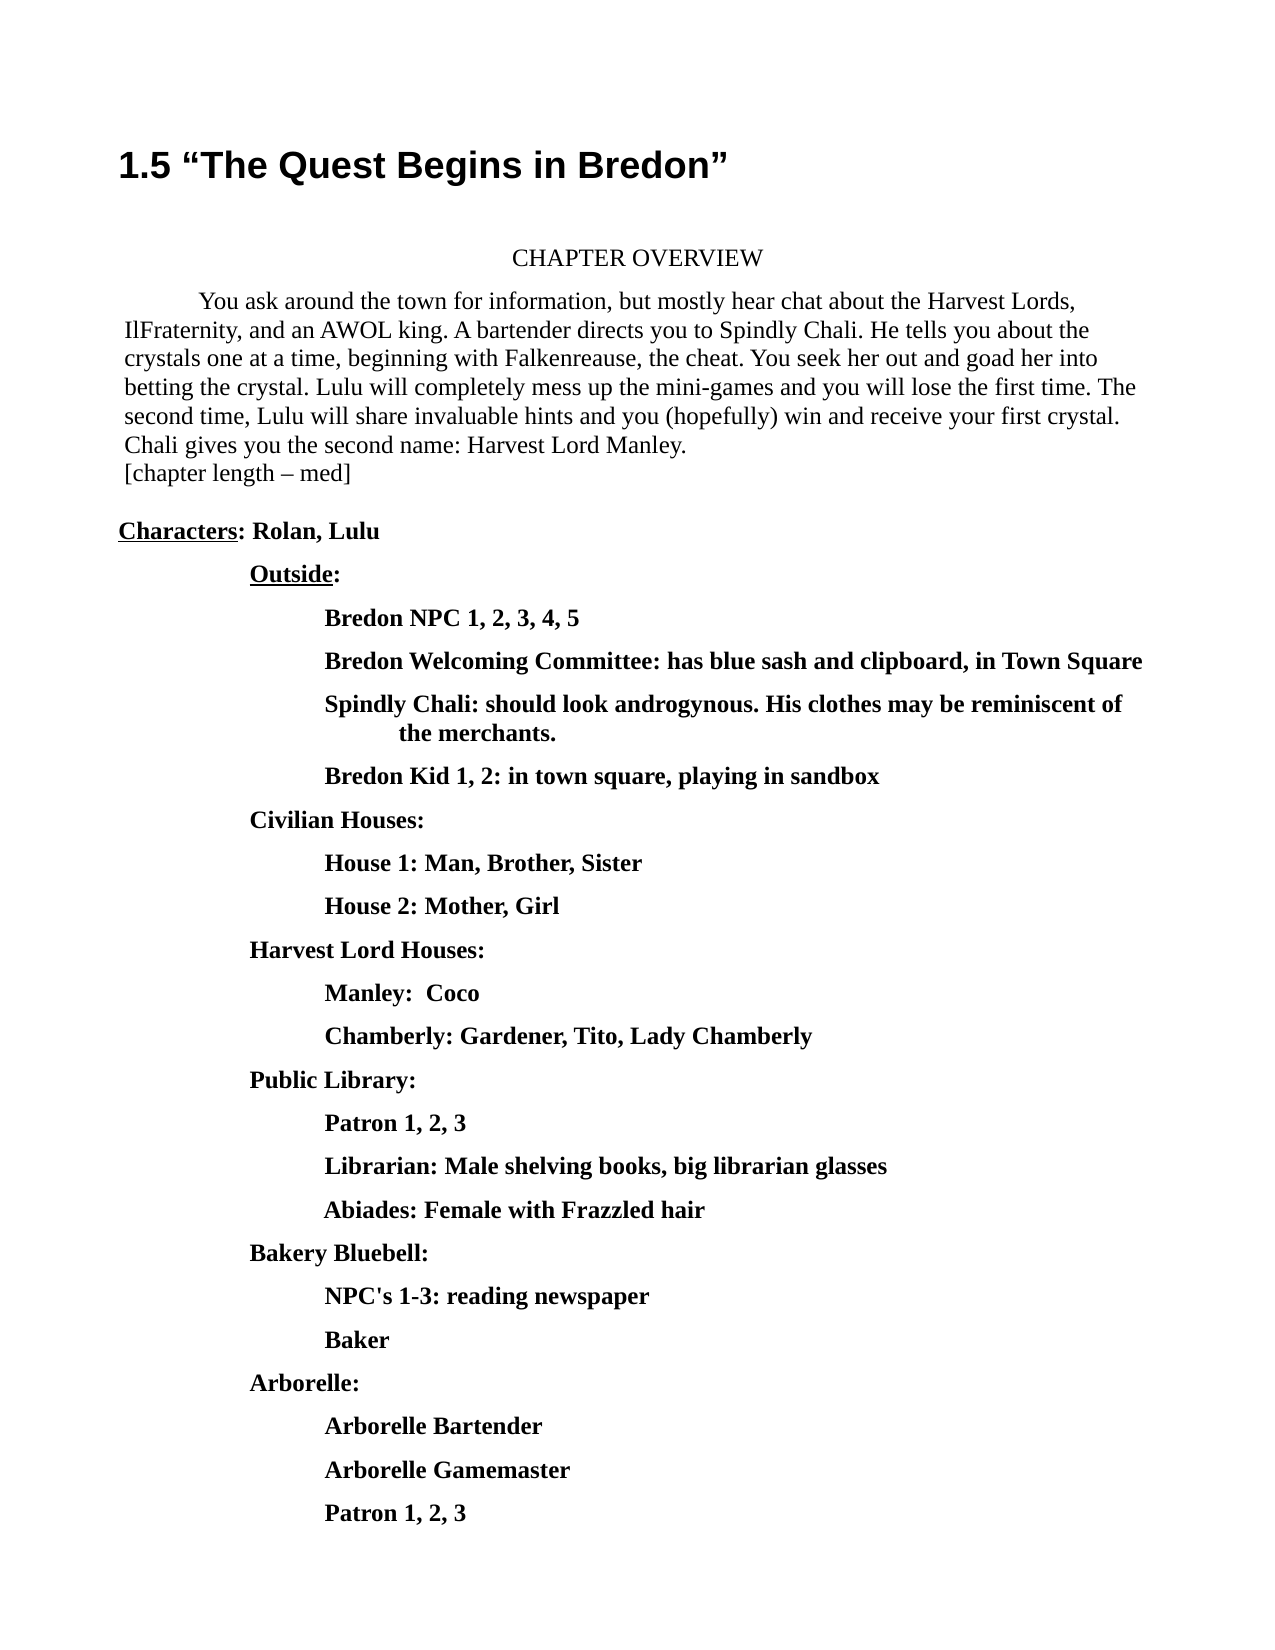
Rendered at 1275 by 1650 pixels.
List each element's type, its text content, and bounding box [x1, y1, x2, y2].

subtitle 1.5 “The Quest Begins in Bredon” [118, 143, 1157, 187]
text Arborelle Bartender [249, 1411, 1157, 1440]
text Baker [249, 1325, 1157, 1353]
text Arborelle Gamemaster [249, 1455, 1157, 1483]
text House 2: Mother, Girl [249, 891, 1157, 920]
text Spindly Chali: should look androgynous. His clothes may be reminiscent of the merchants. [249, 689, 1157, 747]
text Civilian Houses: [249, 805, 1157, 833]
text Harvest Lord Houses: [249, 935, 1157, 963]
text Bredon Kid 1, 2: in town square, playing in sandbox [249, 761, 1157, 790]
text Chamberly: Gardener, Tito, Lady Chamberly [249, 1021, 1157, 1050]
list [chapter length – med] [124, 458, 1157, 487]
text House 1: Man, Brother, Sister [249, 848, 1157, 877]
text Bredon Welcoming Committee: has blue sash and clipboard, in Town Square [249, 646, 1157, 675]
text Bakery Bluebell: [249, 1238, 1157, 1267]
text Patron 1, 2, 3 [249, 1498, 1157, 1527]
list You ask around the town for information, but mostly hear chat about the Harvest Lords, IlFraternity, and an AWOL king. A bartender directs you to Spindly Chali. He tells you about the crystals one at a time, beginning with Falkenreause, the cheat. You seek her out and goad her into betting the crystal. Lulu will completely mess up the mini-games and you will lose the first time. The second time, Lulu will share invaluable hints and you (hopefully) win and receive your first crystal. Chali gives you the second name: Harvest Lord Manley. [124, 286, 1157, 458]
text Manley: Coco [249, 978, 1157, 1007]
text Patron 1, 2, 3 [249, 1108, 1157, 1137]
text Outside: [249, 559, 1157, 588]
text NPC's 1-3: reading newspaper [249, 1281, 1157, 1310]
text Abiades: Female with Frazzled hair [249, 1195, 1157, 1223]
text Librarian: Male shelving books, big librarian glasses [249, 1151, 1157, 1180]
text Public Library: [249, 1065, 1157, 1093]
text CHAPTER OVERVIEW [118, 243, 1157, 271]
text Bredon NPC 1, 2, 3, 4, 5 [249, 603, 1157, 631]
text Characters: Rolan, Lulu [118, 516, 1157, 545]
text Arborelle: [249, 1368, 1157, 1397]
